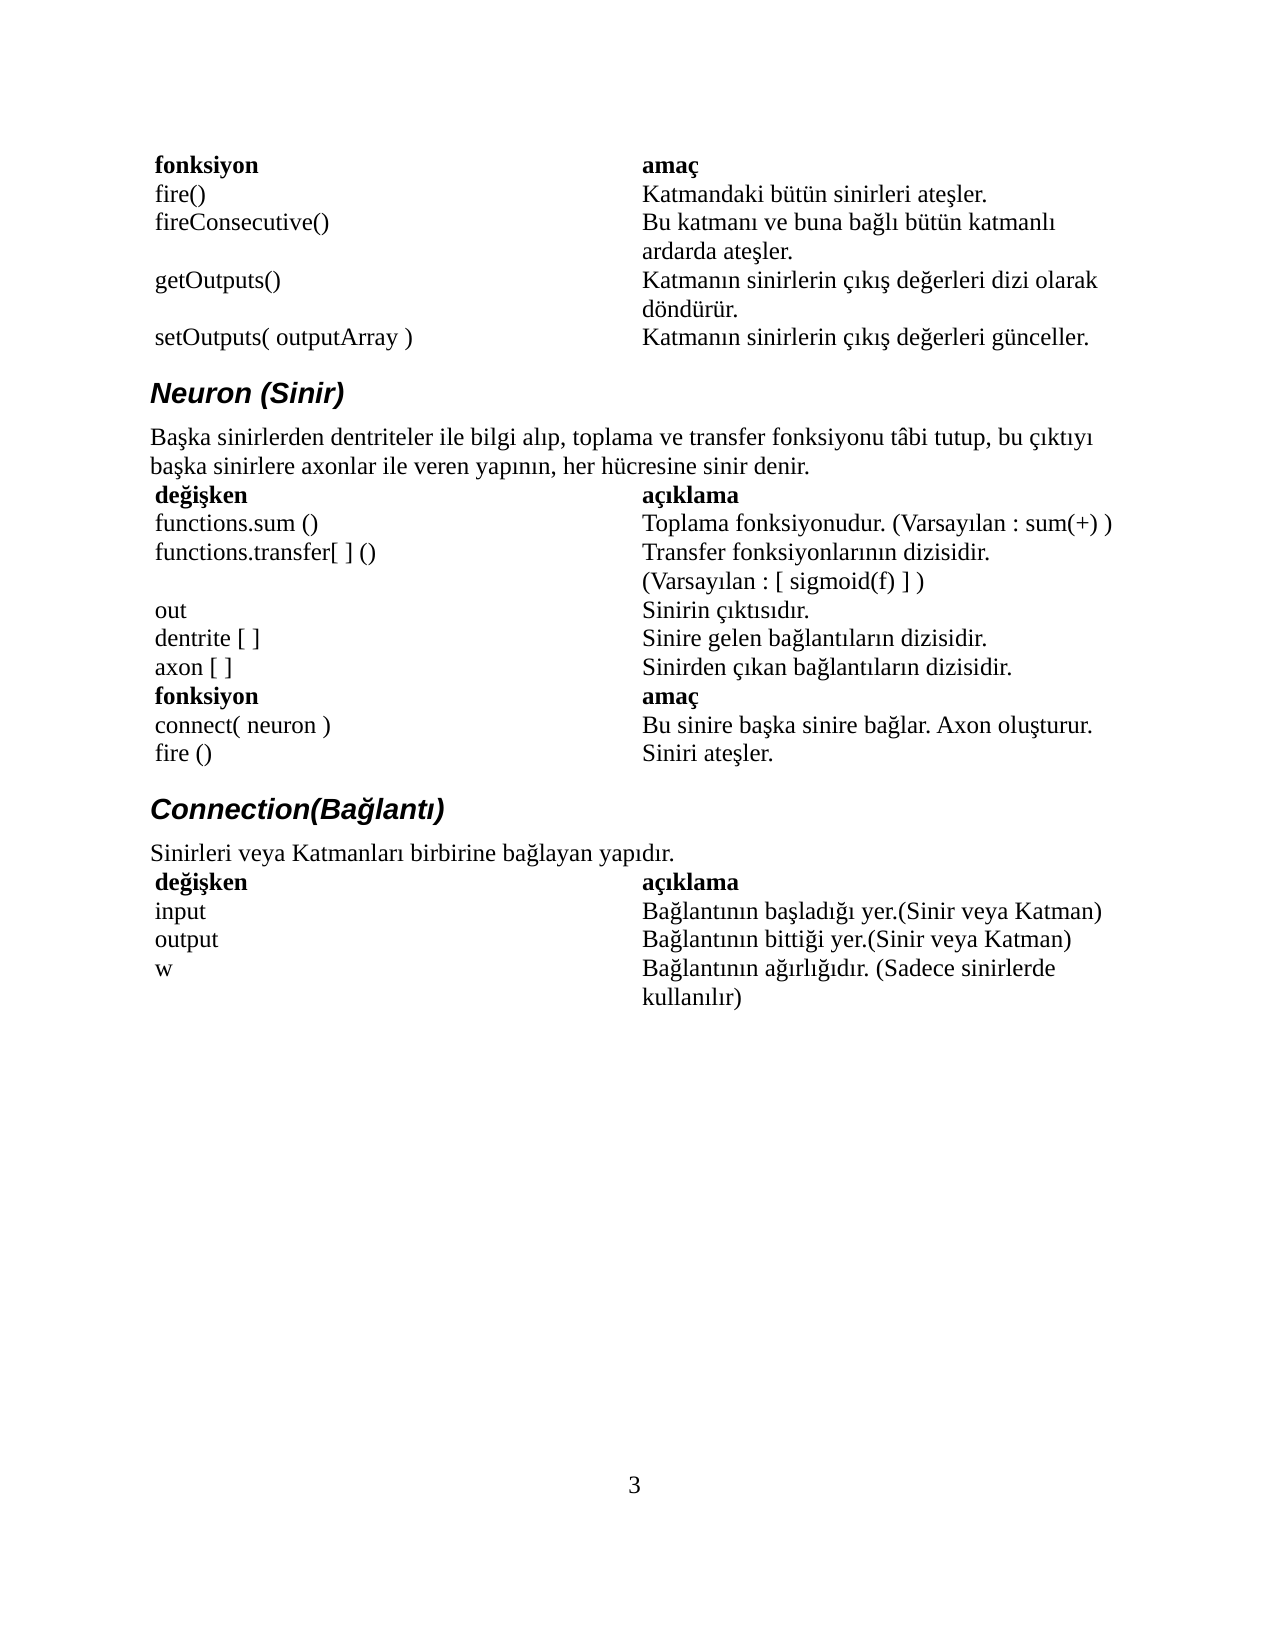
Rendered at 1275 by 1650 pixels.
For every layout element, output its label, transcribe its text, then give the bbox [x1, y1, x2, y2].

table_cell Bağlantının ağırlığıdır. (Sadece sinirlerde kullanılır) [638, 953, 1125, 1011]
table_cell dentrite [ ] [150, 624, 637, 652]
table_cell fire() [150, 179, 637, 207]
table_cell Katmandaki bütün sinirleri ateşler. [638, 179, 1125, 207]
table_header değişken [150, 867, 637, 896]
table_header değişken [150, 480, 637, 508]
text Sinirleri veya Katmanları birbirine bağlayan yapıdır. [150, 838, 1125, 867]
subtitle Neuron (Sinir) [150, 376, 1125, 410]
table_cell connect( neuron ) [150, 710, 637, 738]
table_cell fire () [150, 739, 637, 767]
table_cell input [150, 896, 637, 924]
table_cell Transfer fonksiyonlarının dizisidir. (Varsayılan : [ sigmoid(f) ] ) [638, 537, 1125, 595]
table_cell w [150, 953, 637, 1011]
table_header açıklama [638, 480, 1125, 508]
table_cell Katmanın sinirlerin çıkış değerleri dizi olarak döndürür. [638, 265, 1125, 322]
table_header amaç [638, 150, 1125, 179]
table_cell Bağlantının başladığı yer.(Sinir veya Katman) [638, 896, 1125, 924]
table_header fonksiyon [150, 681, 637, 710]
table_cell Katmanın sinirlerin çıkış değerleri günceller. [638, 323, 1125, 351]
table_header fonksiyon [150, 150, 637, 179]
table_cell functions.sum () [150, 509, 637, 537]
table_cell getOutputs() [150, 265, 637, 322]
table_cell Sinire gelen bağlantıların dizisidir. [638, 624, 1125, 652]
table_cell out [150, 595, 637, 623]
table_header amaç [638, 681, 1125, 710]
table_cell output [150, 925, 637, 953]
table_cell Sinirden çıkan bağlantıların dizisidir. [638, 652, 1125, 681]
table_cell setOutputs( outputArray ) [150, 323, 637, 351]
table_cell Bu katmanı ve buna bağlı bütün katmanlı ardarda ateşler. [638, 208, 1125, 265]
table_cell axon [ ] [150, 652, 637, 681]
text Başka sinirlerden dentriteler ile bilgi alıp, toplama ve transfer fonksiyonu tâbi tutup, bu çıktıyı başka sinirlere axonlar ile veren yapının, her hücresine sinir denir. [150, 422, 1125, 480]
table_cell Bu sinire başka sinire bağlar. Axon oluşturur. [638, 710, 1125, 738]
table_cell functions.transfer[ ] () [150, 537, 637, 595]
subtitle Connection(Bağlantı) [150, 792, 1125, 826]
table_cell Toplama fonksiyonudur. (Varsayılan : sum(+) ) [638, 509, 1125, 537]
table_cell Siniri ateşler. [638, 739, 1125, 767]
table_cell Bağlantının bittiği yer.(Sinir veya Katman) [638, 925, 1125, 953]
table_cell Sinirin çıktısıdır. [638, 595, 1125, 623]
table_cell fireConsecutive() [150, 208, 637, 265]
table_header açıklama [638, 867, 1125, 896]
